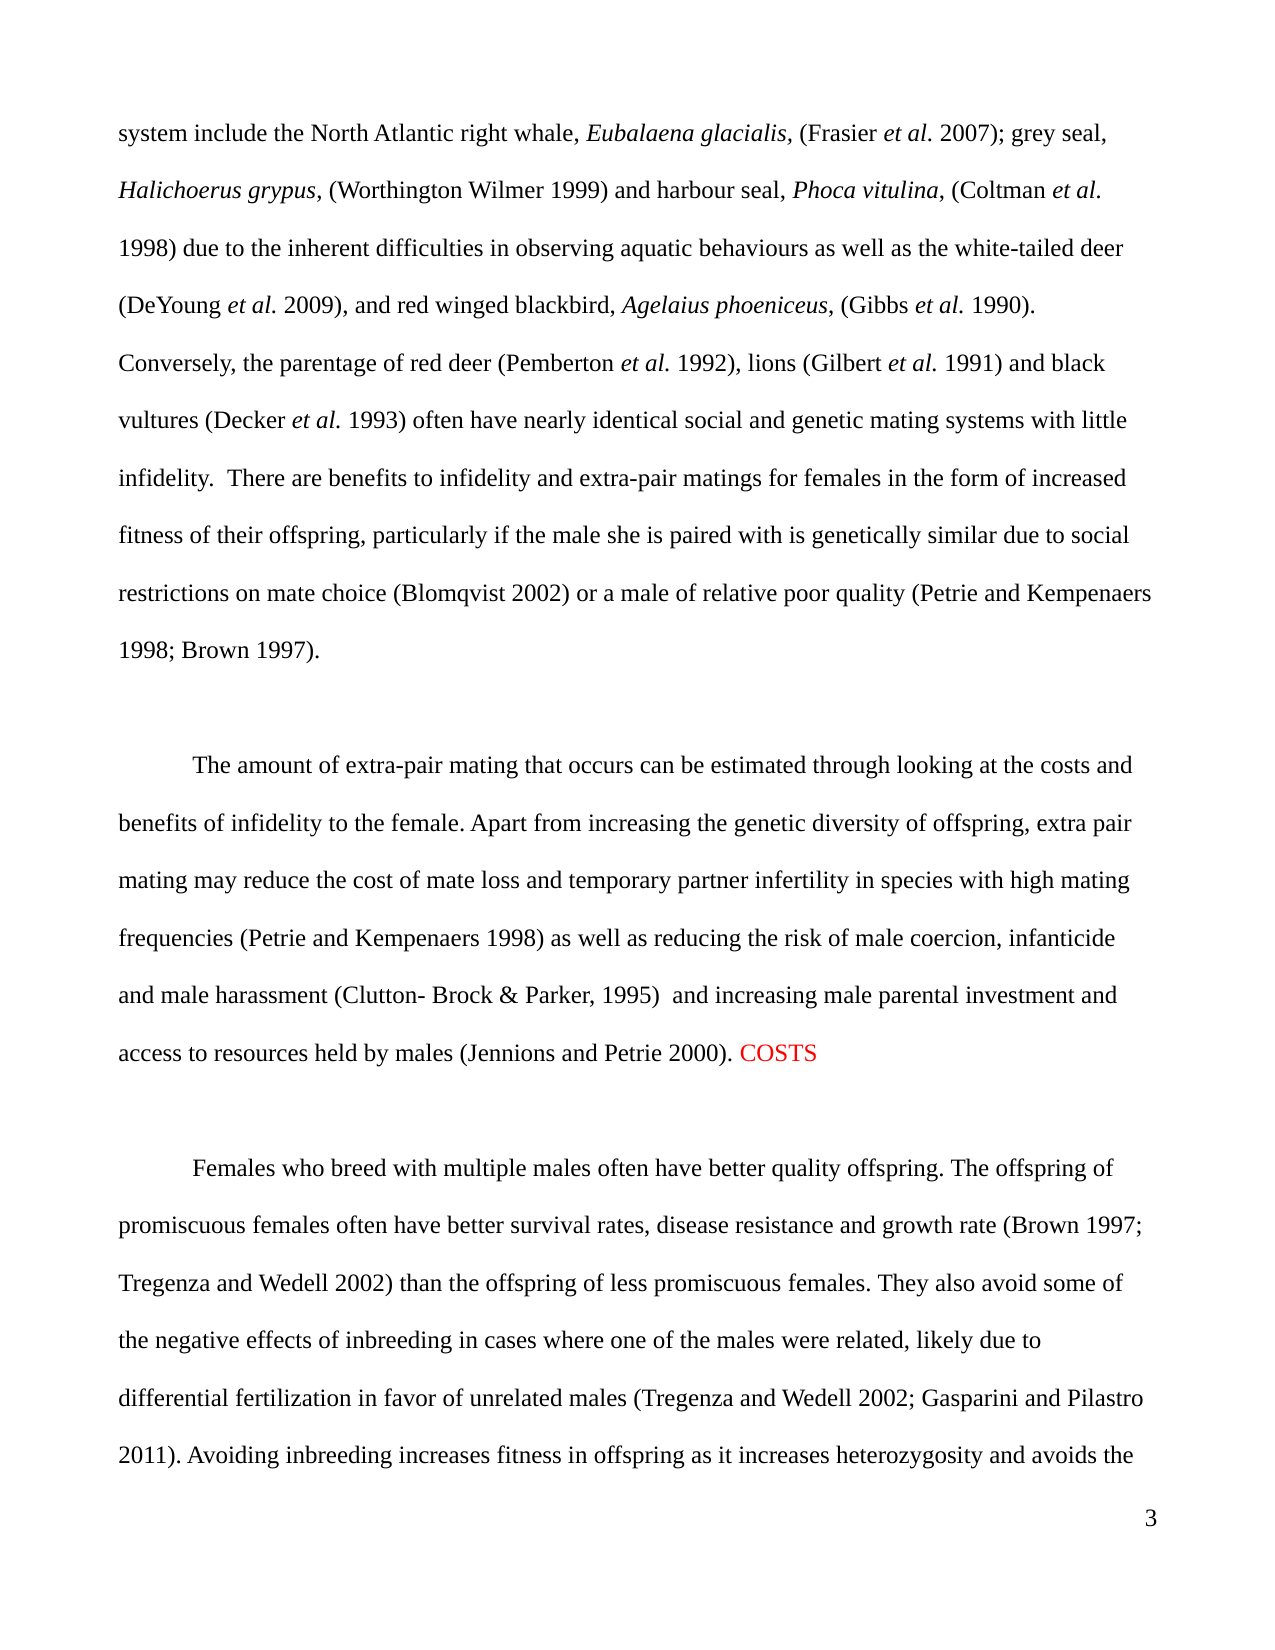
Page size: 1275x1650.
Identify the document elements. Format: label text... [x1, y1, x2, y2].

text The amount of extra-pair mating that occurs can be estimated through looking at the costs and benefits of infidelity to the female. Apart from increasing the genetic diversity of offspring, extra pair mating may reduce the cost of mate loss and temporary partner infertility in species with high mating frequencies (Petrie and Kempenaers 1998) as well as reducing the risk of male coercion, infanticide and male harassment (Clutton- Brock & Parker, 1995) and increasing male parental investment and access to resources held by males (Jennions and Petrie 2000). COSTS [118, 751, 1157, 1067]
text Females who breed with multiple males often have better quality offspring. The offspring of promiscuous females often have better survival rates, disease resistance and growth rate (Brown 1997; Tregenza and Wedell 2002) than the offspring of less promiscuous females. They also avoid some of the negative effects of inbreeding in cases where one of the males were related, likely due to differential fertilization in favor of unrelated males (Tregenza and Wedell 2002; Gasparini and Pilastro 2011). Avoiding inbreeding increases fitness in offspring as it increases heterozygosity and avoids the [118, 1153, 1157, 1469]
text system include the North Atlantic right whale, Eubalaena glacialis, (Frasier et al. 2007); grey seal, Halichoerus grypus, (Worthington Wilmer 1999) and harbour seal, Phoca vitulina, (Coltman et al. 1998) due to the inherent difficulties in observing aquatic behaviours as well as the white-tailed deer (DeYoung et al. 2009), and red winged blackbird, Agelaius phoeniceus, (Gibbs et al. 1990). Conversely, the parentage of red deer (Pemberton et al. 1992), lions (Gilbert et al. 1991) and black vultures (Decker et al. 1993) often have nearly identical social and genetic mating systems with little infidelity. There are benefits to infidelity and extra-pair matings for females in the form of increased fitness of their offspring, particularly if the male she is paired with is genetically similar due to social restrictions on mate choice (Blomqvist 2002) or a male of relative poor quality (Petrie and Kempenaers 1998; Brown 1997). [118, 118, 1157, 664]
